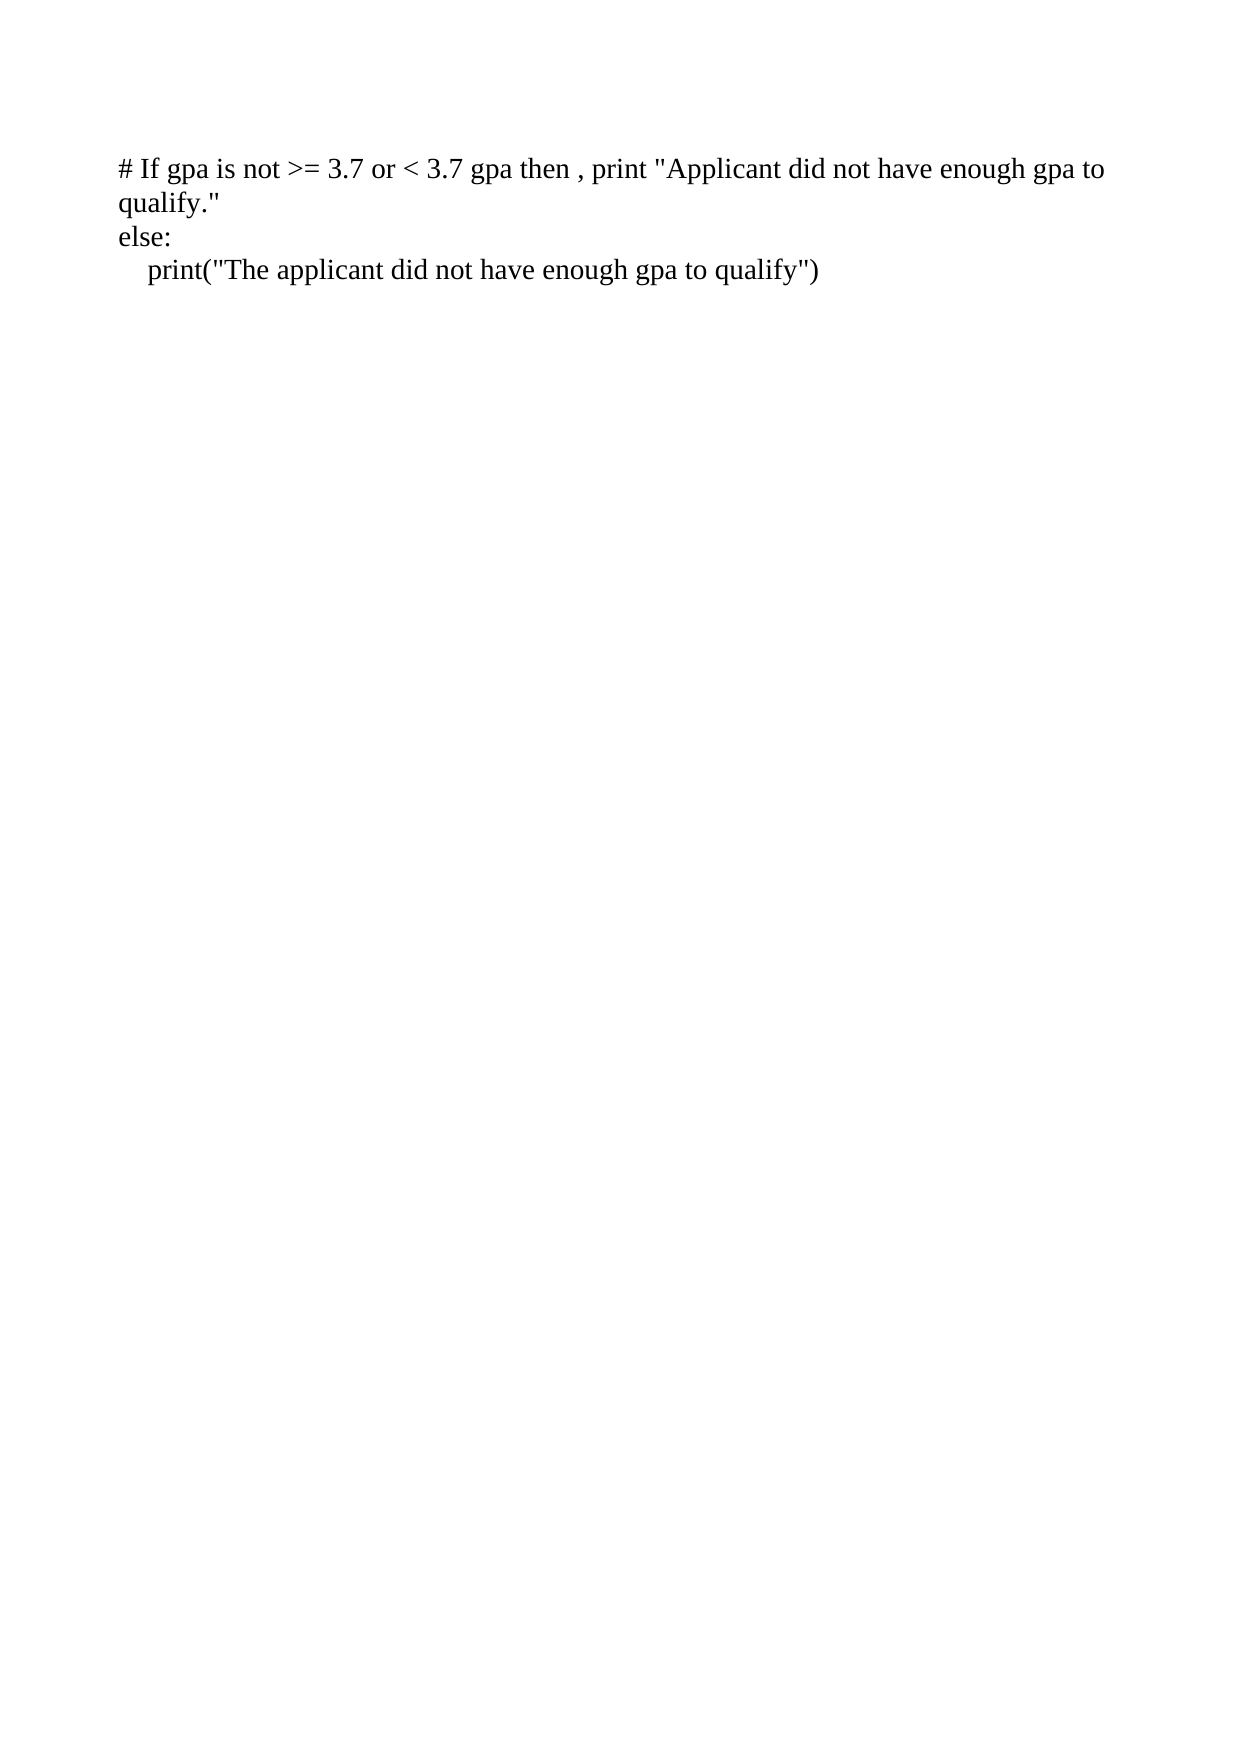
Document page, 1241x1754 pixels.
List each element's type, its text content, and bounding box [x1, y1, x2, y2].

text print("The applicant did not have enough gpa to qualify") [118, 252, 1122, 286]
text # If gpa is not >= 3.7 or < 3.7 gpa then , print "Applicant did not have enough gpa to qualify." [118, 152, 1122, 219]
text else: [118, 219, 1122, 252]
